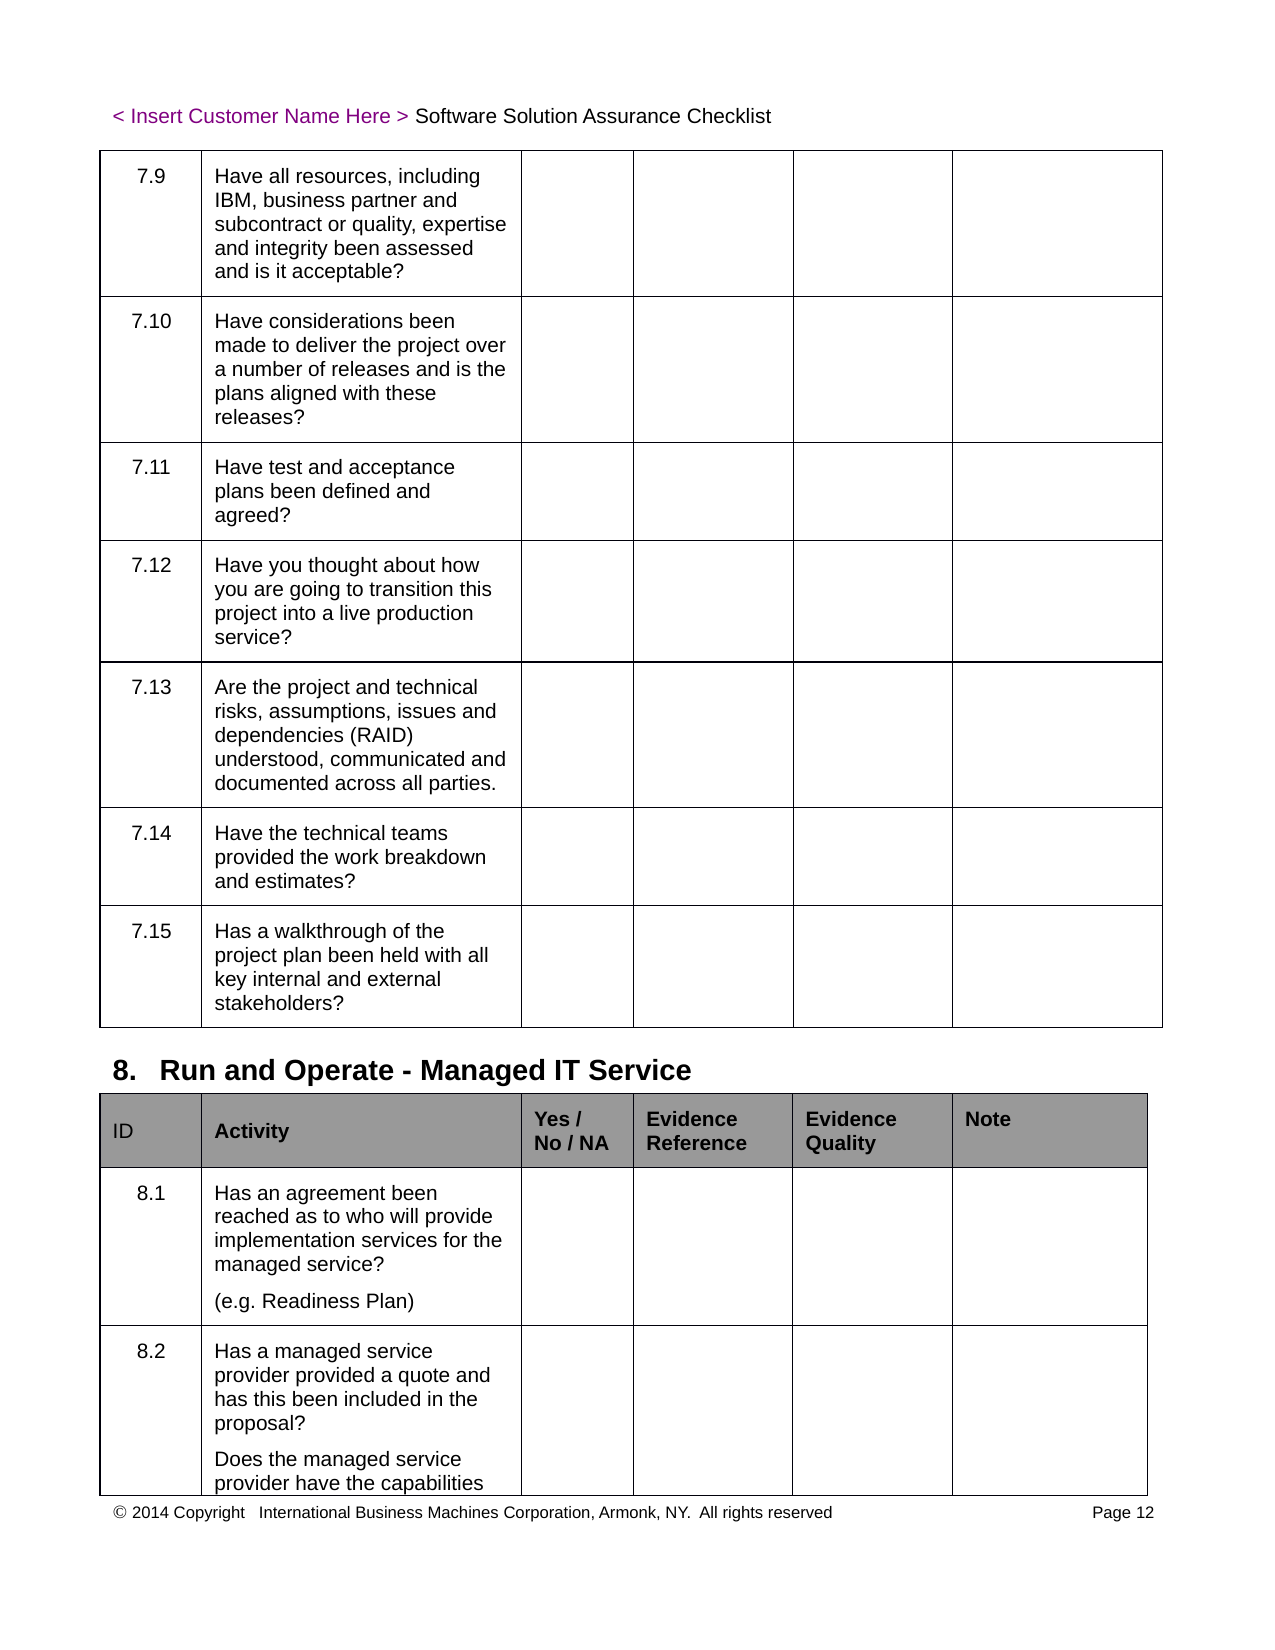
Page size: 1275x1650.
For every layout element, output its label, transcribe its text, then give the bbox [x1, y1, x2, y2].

table_cell Has a managed service provider provided a quote and has this been included in the proposal? Does the managed service provider have the capabilities [202, 1326, 521, 1495]
table_cell [634, 297, 793, 442]
table_cell [794, 663, 952, 807]
table_cell [953, 297, 1162, 442]
table_cell Have all resources, including IBM, business partner and subcontract or quality, expertise and integrity been assessed and is it acceptable? [202, 151, 521, 296]
table_header Activity [202, 1094, 521, 1167]
table_cell [953, 443, 1162, 539]
table_cell [793, 1326, 952, 1495]
table_cell Are the project and technical risks, assumptions, issues and dependencies (RAID) understood, communicated and documented across all parties. [202, 663, 521, 807]
table_cell [953, 151, 1162, 296]
table_cell [522, 663, 633, 807]
table_cell [953, 1168, 1147, 1325]
table_cell 7.15 [101, 906, 201, 1027]
table_cell [634, 151, 793, 296]
table_cell [793, 1168, 952, 1325]
table_cell [634, 1326, 792, 1495]
table_cell 8.1 [101, 1168, 201, 1325]
table_cell [634, 906, 793, 1027]
table_cell 7.9 [101, 151, 201, 296]
table_cell [794, 151, 952, 296]
table_cell [522, 297, 633, 442]
table_cell 7.14 [101, 808, 201, 905]
table_cell [522, 1326, 633, 1495]
table_cell [794, 297, 952, 442]
table_cell [953, 1326, 1147, 1495]
table_cell [953, 541, 1162, 661]
table_cell [522, 1168, 633, 1325]
table_cell [522, 541, 633, 661]
table_cell [522, 443, 633, 539]
table_cell Have test and acceptance plans been defined and agreed? [202, 443, 521, 539]
table_cell Have the technical teams provided the work breakdown and estimates? [202, 808, 521, 905]
table_cell [634, 663, 793, 807]
table_header Evidence Quality [793, 1094, 952, 1167]
table_cell [634, 1168, 792, 1325]
table_header Note [953, 1094, 1147, 1167]
table_cell [634, 541, 793, 661]
table_cell [634, 443, 793, 539]
table_cell 8.2 [101, 1326, 201, 1495]
table_cell [522, 151, 633, 296]
table_cell [794, 541, 952, 661]
table_cell 7.13 [101, 663, 201, 807]
table_cell [953, 663, 1162, 807]
table_cell [953, 906, 1162, 1027]
table_cell Has a walkthrough of the project plan been held with all key internal and external stakeholders? [202, 906, 521, 1027]
table_cell Have you thought about how you are going to transition this project into a live production service? [202, 541, 521, 661]
table_cell Has an agreement been reached as to who will provide implementation services for the managed service? (e.g. Readiness Plan) [202, 1168, 521, 1325]
table_cell [794, 808, 952, 905]
table_cell [794, 906, 952, 1027]
table_header ID [101, 1094, 201, 1167]
table_cell 7.11 [101, 443, 201, 539]
table_cell [794, 443, 952, 539]
table_cell 7.12 [101, 541, 201, 661]
table_header Yes / No / NA [522, 1094, 633, 1167]
table_cell [634, 808, 793, 905]
table_cell [522, 906, 633, 1027]
table_cell 7.10 [101, 297, 201, 442]
table_cell [953, 808, 1162, 905]
table_header Evidence Reference [634, 1094, 792, 1167]
table_cell Have considerations been made to deliver the project over a number of releases and is the plans aligned with these releases? [202, 297, 521, 442]
subtitle Run and Operate - Managed IT Service [112, 1053, 1162, 1087]
table_cell [522, 808, 633, 905]
